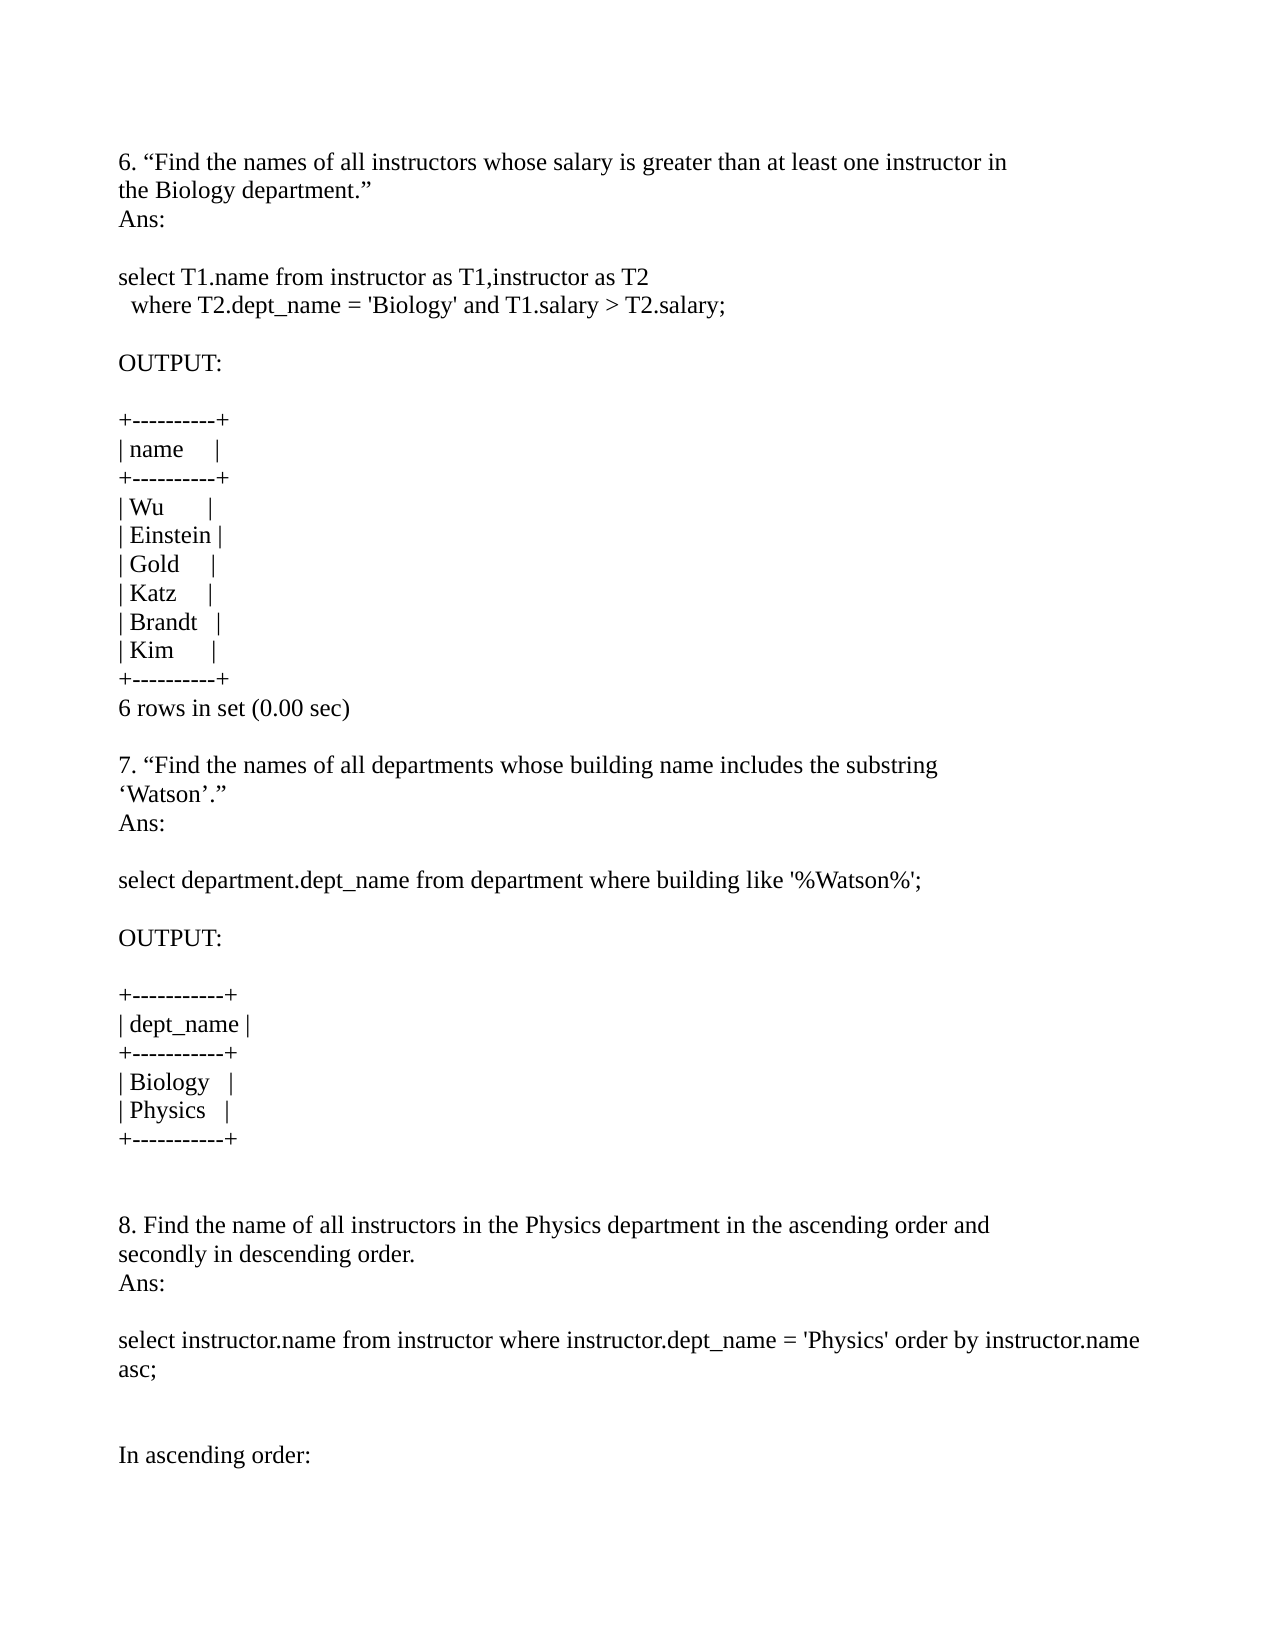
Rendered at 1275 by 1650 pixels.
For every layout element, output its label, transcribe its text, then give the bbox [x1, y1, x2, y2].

text Ans: [118, 1268, 1157, 1297]
text | Kim | [118, 636, 1157, 664]
text Ans: [118, 204, 1157, 233]
text Ans: [118, 808, 1157, 837]
text where T2.dept_name = 'Biology' and T1.salary > T2.salary; [118, 291, 1157, 319]
text select department.dept_name from department where building like '%Watson%'; [118, 866, 1157, 894]
text +-----------+ [118, 981, 1157, 1009]
text 7. “Find the names of all departments whose building name includes the substring [118, 751, 1157, 779]
text | Brandt | [118, 607, 1157, 636]
text | name | [118, 434, 1157, 463]
text +-----------+ [118, 1124, 1157, 1153]
text secondly in descending order. [118, 1239, 1157, 1268]
text | Wu | [118, 492, 1157, 521]
text +----------+ [118, 463, 1157, 492]
text +----------+ [118, 406, 1157, 434]
text | Physics | [118, 1096, 1157, 1124]
text OUTPUT: [118, 923, 1157, 952]
text 8. Find the name of all instructors in the Physics department in the ascending order and [118, 1211, 1157, 1239]
text ‘Watson’.” [118, 779, 1157, 808]
text 6. “Find the names of all instructors whose salary is greater than at least one instructor in [118, 147, 1157, 176]
text | Einstein | [118, 521, 1157, 549]
text | Gold | [118, 549, 1157, 578]
text | dept_name | [118, 1009, 1157, 1038]
text 6 rows in set (0.00 sec) [118, 693, 1157, 722]
text select instructor.name from instructor where instructor.dept_name = 'Physics' order by instructor.name asc; [118, 1326, 1157, 1383]
text In ascending order: [118, 1441, 1157, 1469]
text | Biology | [118, 1067, 1157, 1096]
text +----------+ [118, 664, 1157, 693]
text +-----------+ [118, 1038, 1157, 1067]
text OUTPUT: [118, 348, 1157, 377]
text select T1.name from instructor as T1,instructor as T2 [118, 262, 1157, 291]
text | Katz | [118, 578, 1157, 607]
text the Biology department.” [118, 176, 1157, 204]
